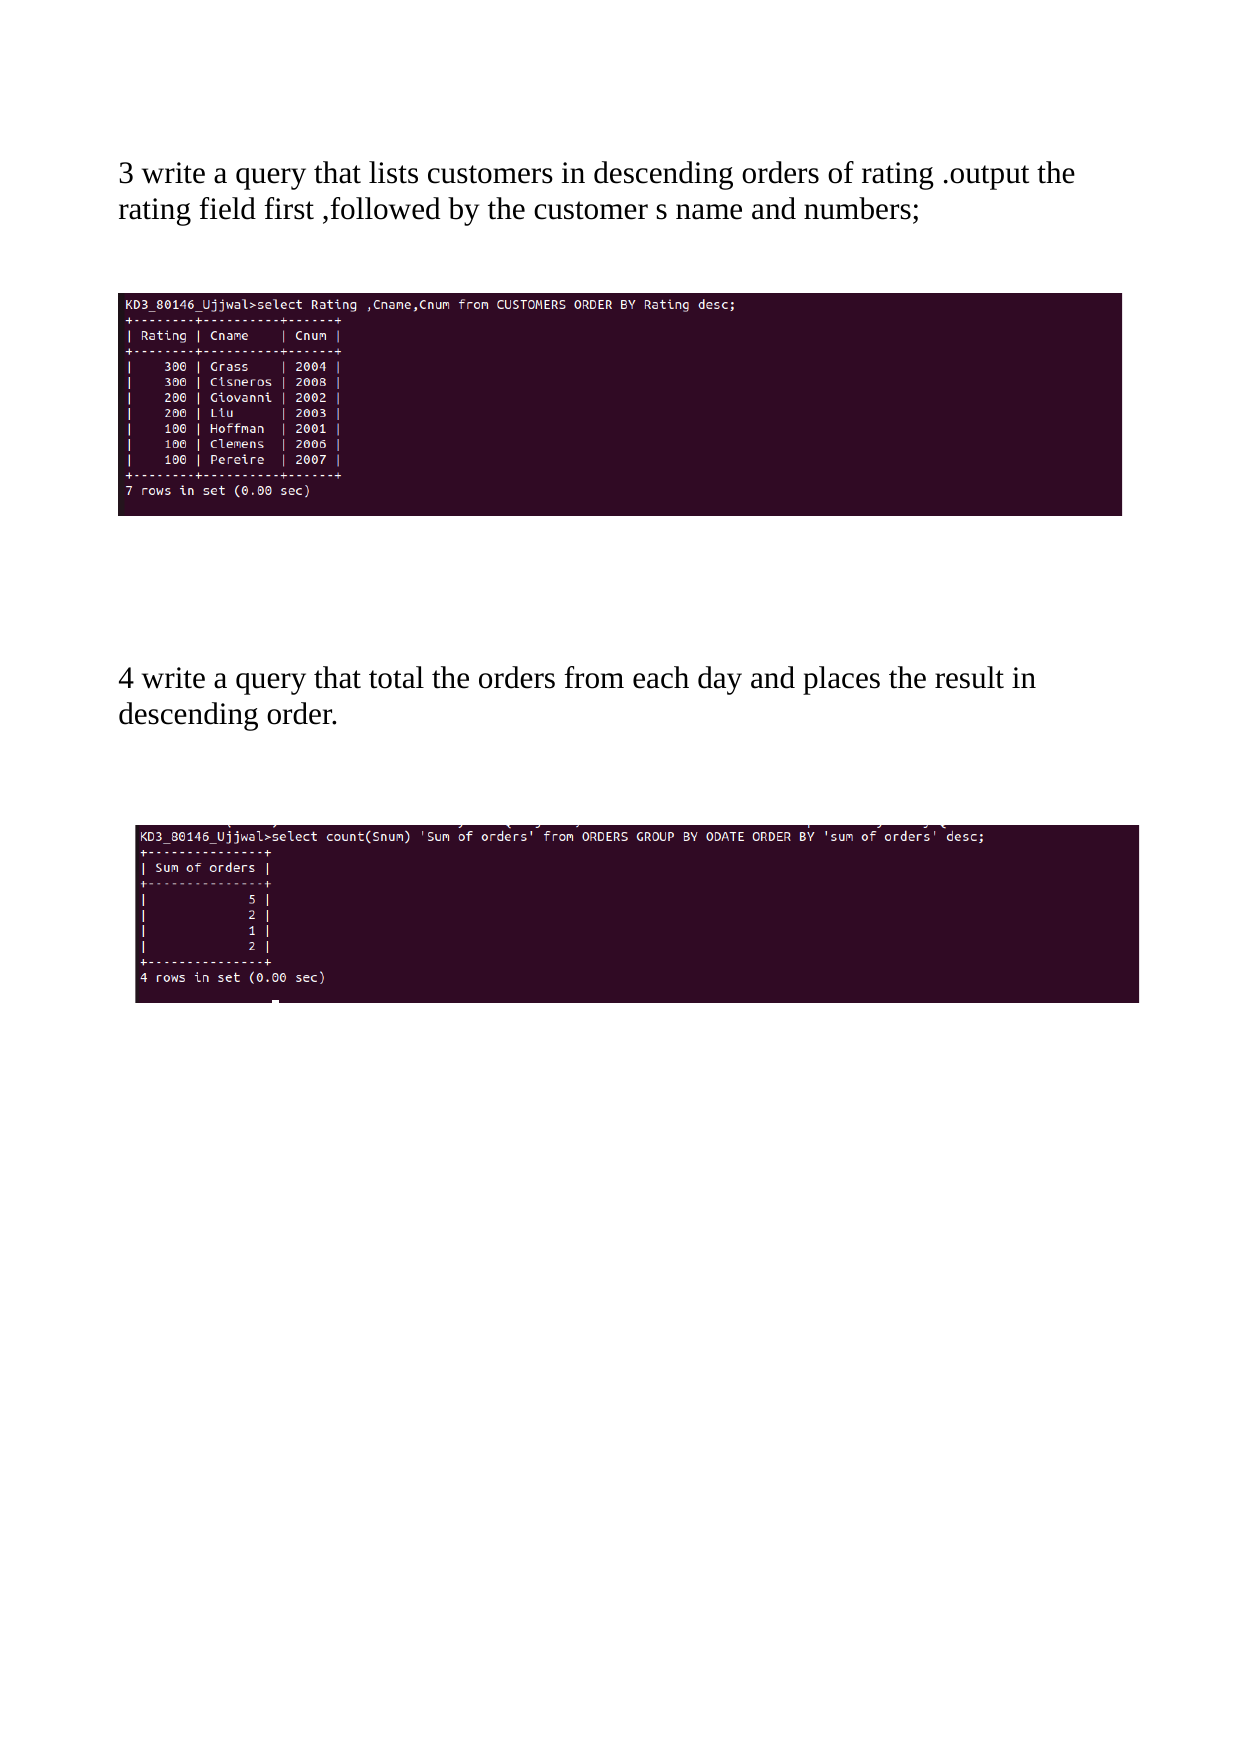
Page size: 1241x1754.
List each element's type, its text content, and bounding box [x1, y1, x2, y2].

text 4 write a query that total the orders from each day and places the result in descending order. [118, 659, 1122, 731]
text 3 write a query that lists customers in descending orders of rating .output the rating field first ,followed by the customer s name and numbers; [118, 154, 1122, 226]
picture [118, 293, 1123, 516]
picture [135, 825, 1140, 1003]
